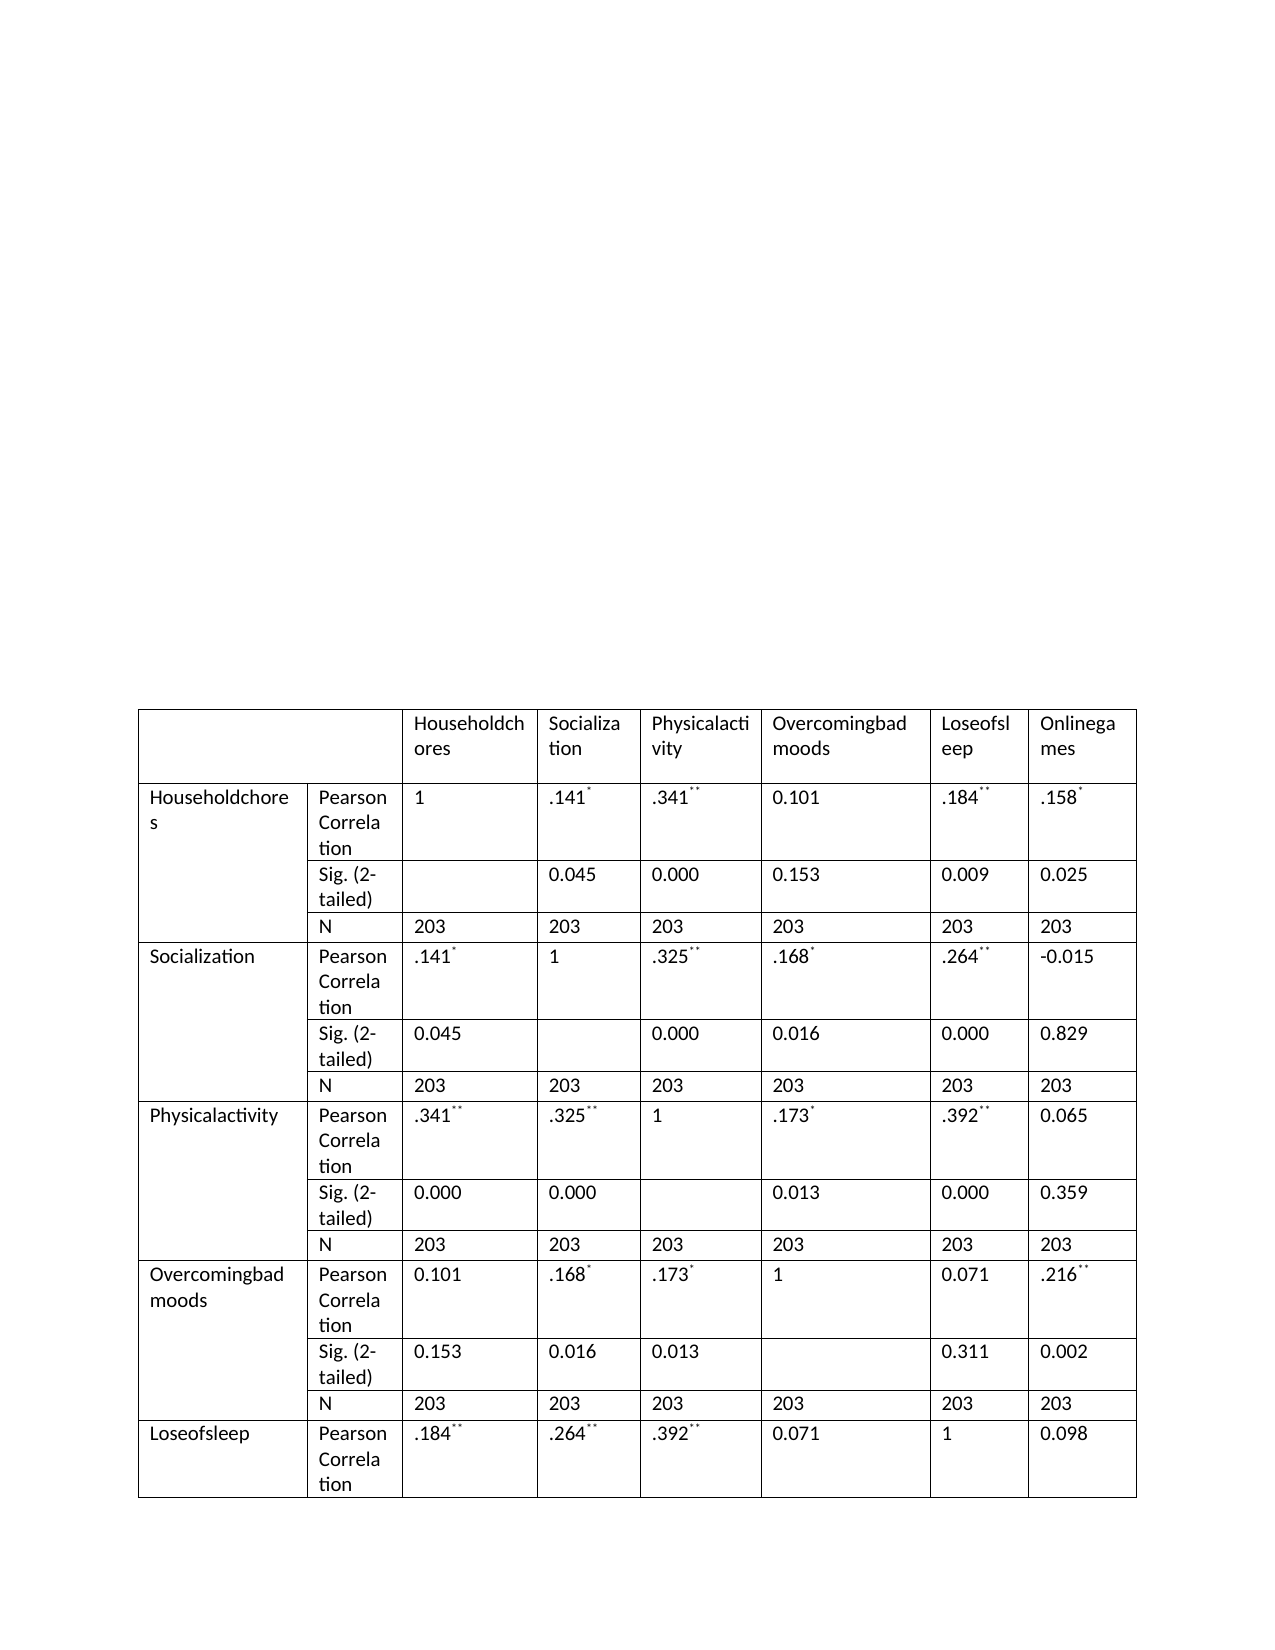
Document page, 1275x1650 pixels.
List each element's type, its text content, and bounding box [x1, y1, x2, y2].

table_cell 1 [538, 943, 640, 1019]
table_cell N [308, 913, 402, 942]
table_cell 0.101 [762, 784, 930, 860]
table_header Onlinegames [1029, 710, 1136, 783]
table_cell 1 [403, 784, 537, 860]
table_cell Pearson Correlation [308, 943, 402, 1019]
table_cell N [308, 1072, 402, 1101]
table_cell 1 [641, 1102, 761, 1178]
table_cell 0.000 [641, 861, 761, 912]
table_cell 0.098 [1029, 1421, 1136, 1497]
table_cell .325** [641, 943, 761, 1019]
table_cell 1 [762, 1261, 930, 1338]
table_cell 0.829 [1029, 1020, 1136, 1071]
table_cell 0.359 [1029, 1180, 1136, 1230]
table_cell Sig. (2-tailed) [308, 1020, 402, 1071]
table_cell [403, 861, 537, 912]
table_cell 203 [641, 1072, 761, 1101]
table_cell .325** [538, 1102, 640, 1178]
table_cell .173* [641, 1261, 761, 1338]
table_cell [538, 1020, 640, 1071]
table_cell .264** [931, 943, 1028, 1019]
table_cell 1 [931, 1421, 1028, 1497]
table_cell 0.153 [403, 1339, 537, 1389]
table_cell .392** [931, 1102, 1028, 1178]
table_cell -0.015 [1029, 943, 1136, 1019]
table_cell 0.000 [641, 1020, 761, 1071]
table_cell 0.065 [1029, 1102, 1136, 1178]
table_cell 0.311 [931, 1339, 1028, 1389]
table_cell 203 [931, 913, 1028, 942]
table_cell Pearson Correlation [308, 1102, 402, 1178]
table_cell 0.016 [538, 1339, 640, 1389]
table_header [139, 710, 402, 783]
table_cell 203 [1029, 1231, 1136, 1260]
table_cell 0.045 [403, 1020, 537, 1071]
table_cell 203 [1029, 1391, 1136, 1419]
table_cell Sig. (2-tailed) [308, 1339, 402, 1389]
table_cell 0.071 [762, 1421, 930, 1497]
table_cell 203 [538, 1072, 640, 1101]
table_cell 0.016 [762, 1020, 930, 1071]
table_cell 203 [1029, 913, 1136, 942]
table_header Householdchores [403, 710, 537, 783]
table_cell .158* [1029, 784, 1136, 860]
table_cell 203 [403, 913, 537, 942]
table_cell N [308, 1391, 402, 1419]
table_cell Pearson Correlation [308, 1261, 402, 1338]
table_cell 203 [762, 1391, 930, 1419]
table_cell Sig. (2-tailed) [308, 861, 402, 912]
table_cell .341** [641, 784, 761, 860]
table_cell 0.013 [762, 1180, 930, 1230]
table_cell 203 [931, 1072, 1028, 1101]
table_cell Pearson Correlation [308, 784, 402, 860]
table_header Overcomingbadmoods [762, 710, 930, 783]
table_cell 203 [931, 1231, 1028, 1260]
table_cell 203 [403, 1231, 537, 1260]
table_cell Loseofsleep [139, 1421, 307, 1497]
table_cell Overcomingbadmoods [139, 1261, 307, 1419]
table_cell .184** [403, 1421, 537, 1497]
table_cell .173* [762, 1102, 930, 1178]
table_cell 203 [538, 1391, 640, 1419]
table_cell 203 [641, 1391, 761, 1419]
table_cell 203 [403, 1072, 537, 1101]
table_cell 0.000 [538, 1180, 640, 1230]
table_cell [641, 1180, 761, 1230]
table_cell 0.153 [762, 861, 930, 912]
table_cell 0.045 [538, 861, 640, 912]
table_cell 0.000 [403, 1180, 537, 1230]
table_cell .168* [538, 1261, 640, 1338]
table_cell 203 [538, 1231, 640, 1260]
table_cell 203 [931, 1391, 1028, 1419]
table_cell 203 [762, 1072, 930, 1101]
table_cell .141* [538, 784, 640, 860]
table_cell .168* [762, 943, 930, 1019]
table_cell 203 [1029, 1072, 1136, 1101]
table_cell 203 [641, 1231, 761, 1260]
table_cell Physicalactivity [139, 1102, 307, 1260]
table_cell Sig. (2-tailed) [308, 1180, 402, 1230]
table_cell 0.101 [403, 1261, 537, 1338]
table_cell .392** [641, 1421, 761, 1497]
table_header Physicalactivity [641, 710, 761, 783]
table_cell .341** [403, 1102, 537, 1178]
table_cell 0.013 [641, 1339, 761, 1389]
table_cell 203 [641, 913, 761, 942]
table_cell 203 [762, 913, 930, 942]
table_cell 0.002 [1029, 1339, 1136, 1389]
table_cell 0.071 [931, 1261, 1028, 1338]
table_cell Pearson Correlation [308, 1421, 402, 1497]
table_cell 0.025 [1029, 861, 1136, 912]
table_cell 0.000 [931, 1180, 1028, 1230]
table_cell .216** [1029, 1261, 1136, 1338]
table_cell .264** [538, 1421, 640, 1497]
table_cell Socialization [139, 943, 307, 1101]
table_cell Householdchores [139, 784, 307, 942]
table_cell 203 [403, 1391, 537, 1419]
table_cell 203 [538, 913, 640, 942]
table_header Loseofsleep [931, 710, 1028, 783]
table_header Socialization [538, 710, 640, 783]
table_cell 203 [762, 1231, 930, 1260]
table_cell [762, 1339, 930, 1389]
table_cell N [308, 1231, 402, 1260]
table_cell 0.009 [931, 861, 1028, 912]
table_cell .141* [403, 943, 537, 1019]
table_cell 0.000 [931, 1020, 1028, 1071]
table_cell .184** [931, 784, 1028, 860]
